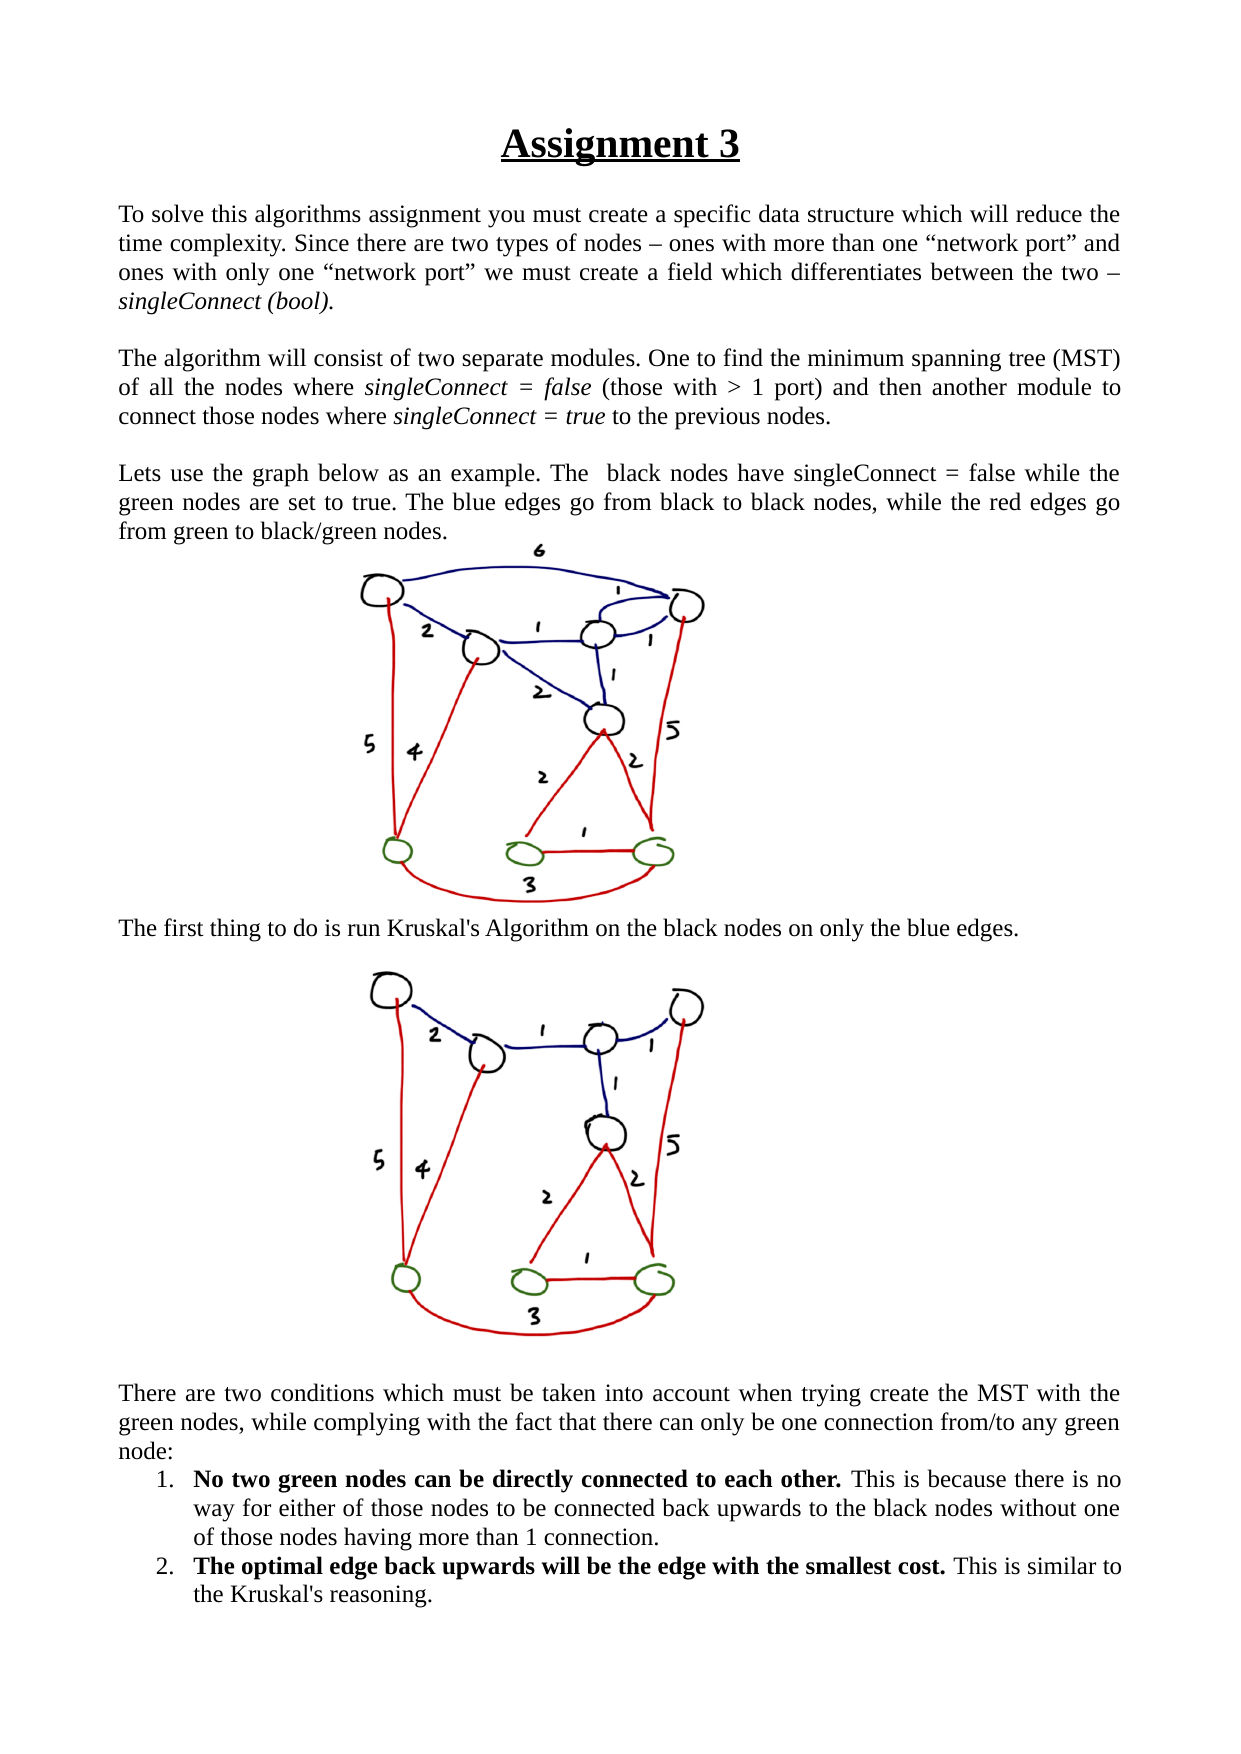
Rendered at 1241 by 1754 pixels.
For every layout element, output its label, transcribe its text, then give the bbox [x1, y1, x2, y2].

text The first thing to do is run Kruskal's Algorithm on the black nodes on only the blue edges. [118, 913, 326, 942]
list No two green nodes can be directly connected to each other. This is because there is no way for either of those nodes to be connected back upwards to the black nodes without one of those nodes having more than 1 connection. [156, 1464, 1122, 1551]
text To solve this algorithms assignment you must create a specific data structure which will reduce the time complexity. Since there are two types of nodes – ones with more than one “network port” and ones with only one “network port” we must create a field which differentiates between the two – singleConnect (bool). [118, 199, 1122, 314]
picture [323, 930, 812, 1364]
text There are two conditions which must be taken into account when trying create the MST with the green nodes, while complying with the fact that there can only be one connection from/to any green node: [118, 1378, 1122, 1464]
text Assignment 3 [118, 118, 1122, 166]
list The optimal edge back upwards will be the edge with the smallest cost. This is similar to the Kruskal's reasoning. [156, 1551, 1122, 1608]
text The algorithm will consist of two separate modules. One to find the minimum spanning tree (MST) of all the nodes where singleConnect = false (those with > 1 port) and then another module to connect those nodes where singleConnect = true to the previous nodes. [118, 343, 1122, 429]
text Lets use the graph below as an example. The black nodes have singleConnect = false while the green nodes are set to true. The blue edges go from black to black nodes, while the red edges go from green to black/green nodes. [118, 458, 1122, 544]
picture [312, 536, 815, 928]
text The first thing to do is run Kruskal's Algorithm on the black nodes on only the blue edges. [811, 913, 1122, 942]
